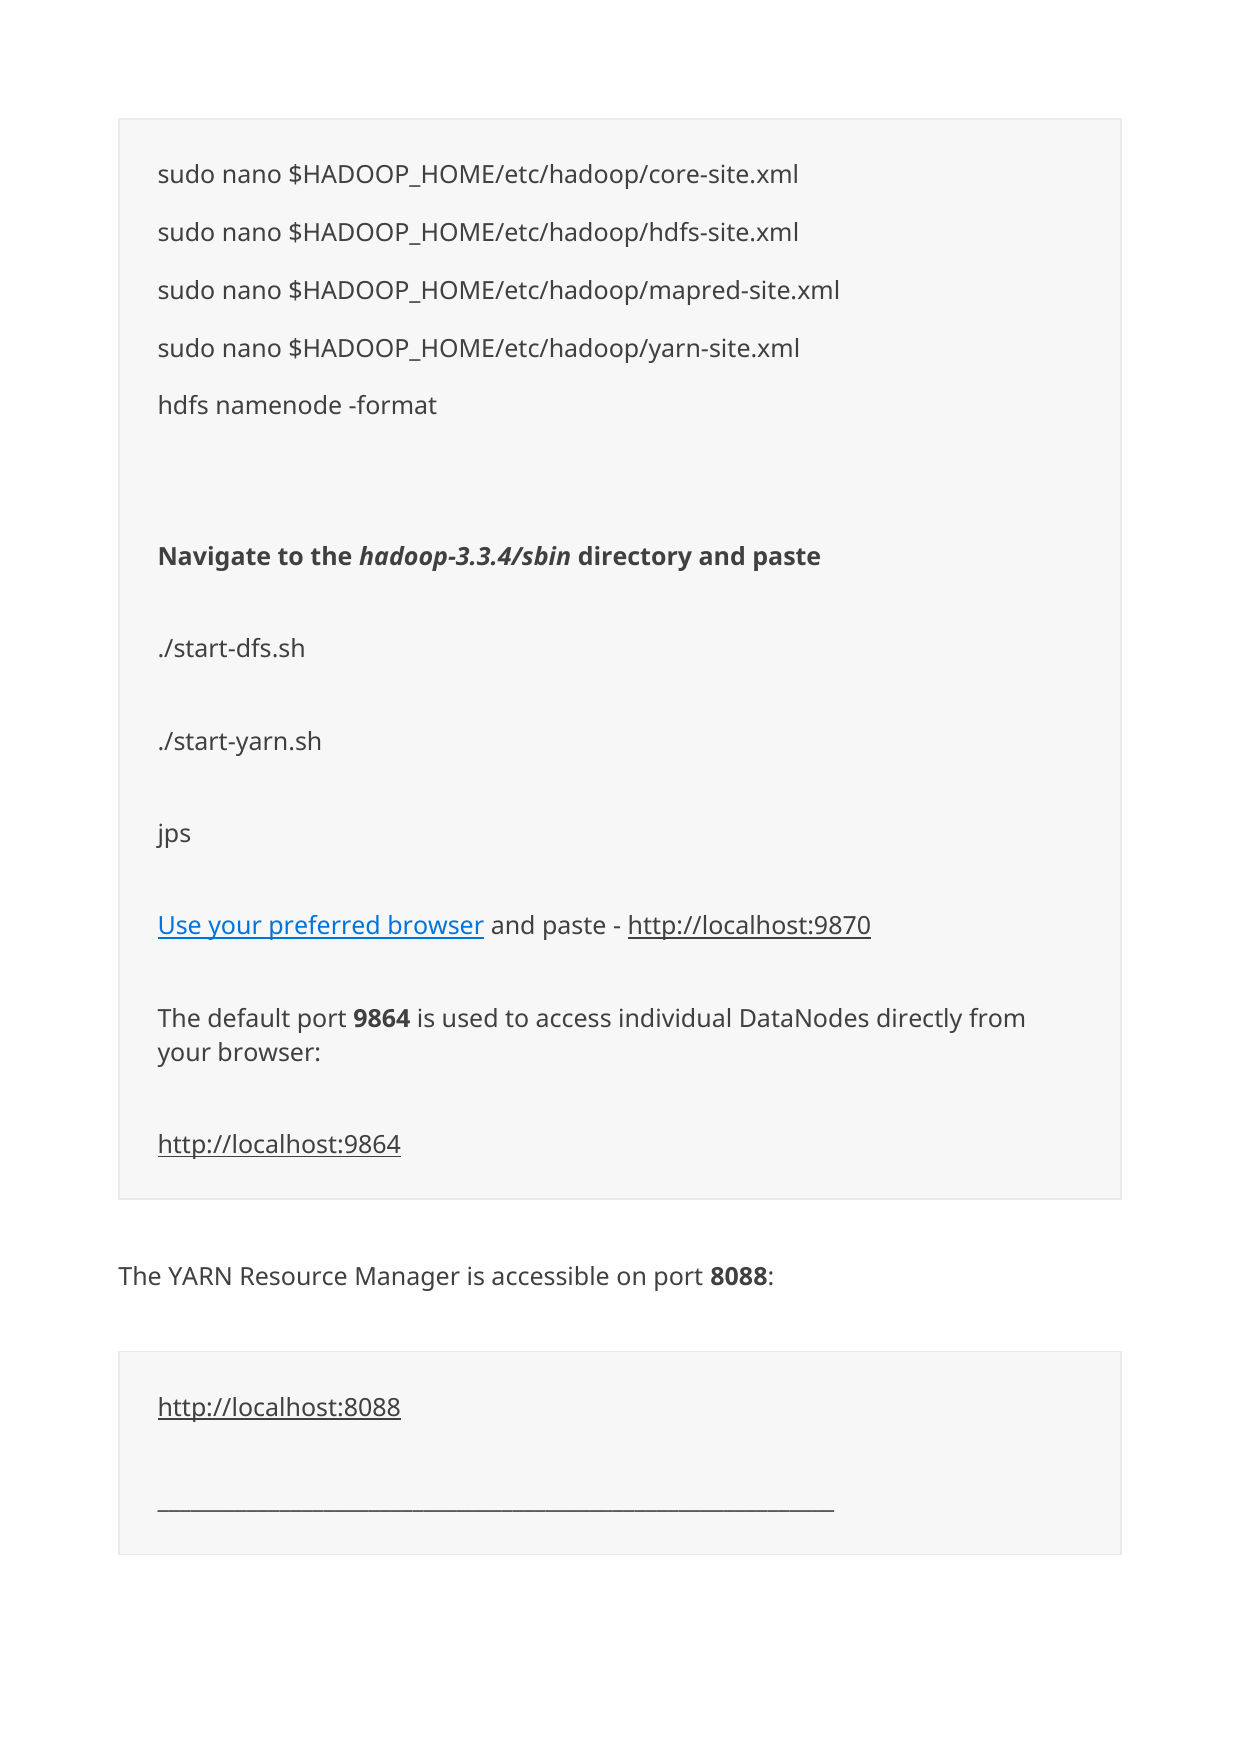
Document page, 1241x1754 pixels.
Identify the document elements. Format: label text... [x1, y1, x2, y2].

text ./start-yarn.sh [120, 684, 1120, 757]
text http://localhost:9864 [120, 1088, 1120, 1198]
text The default port 9864 is used to access individual DataNodes directly from your browser: [120, 961, 1120, 1068]
text The YARN Resource Manager is accessible on port 8088: [118, 1258, 1122, 1292]
text sudo nano $HADOOP_HOME/etc/hadoop/yarn-site.xml [120, 291, 1120, 325]
text hdfs namenode -format [120, 349, 1120, 412]
text _____________________________________________________________ [120, 1443, 1120, 1554]
text jps [120, 776, 1120, 849]
text ./start-dfs.sh [120, 592, 1120, 665]
text Use your preferred browser and paste - http://localhost:9870 [120, 869, 1120, 942]
text sudo nano $HADOOP_HOME/etc/hadoop/core-site.xml [120, 120, 1120, 152]
text Navigate to the hadoop-3.3.4/sbin directory and paste [120, 499, 1120, 572]
text http://localhost:8088 [120, 1352, 1120, 1424]
text sudo nano $HADOOP_HOME/etc/hadoop/hdfs-site.xml [120, 176, 1120, 210]
text sudo nano $HADOOP_HOME/etc/hadoop/mapred-site.xml [120, 233, 1120, 268]
